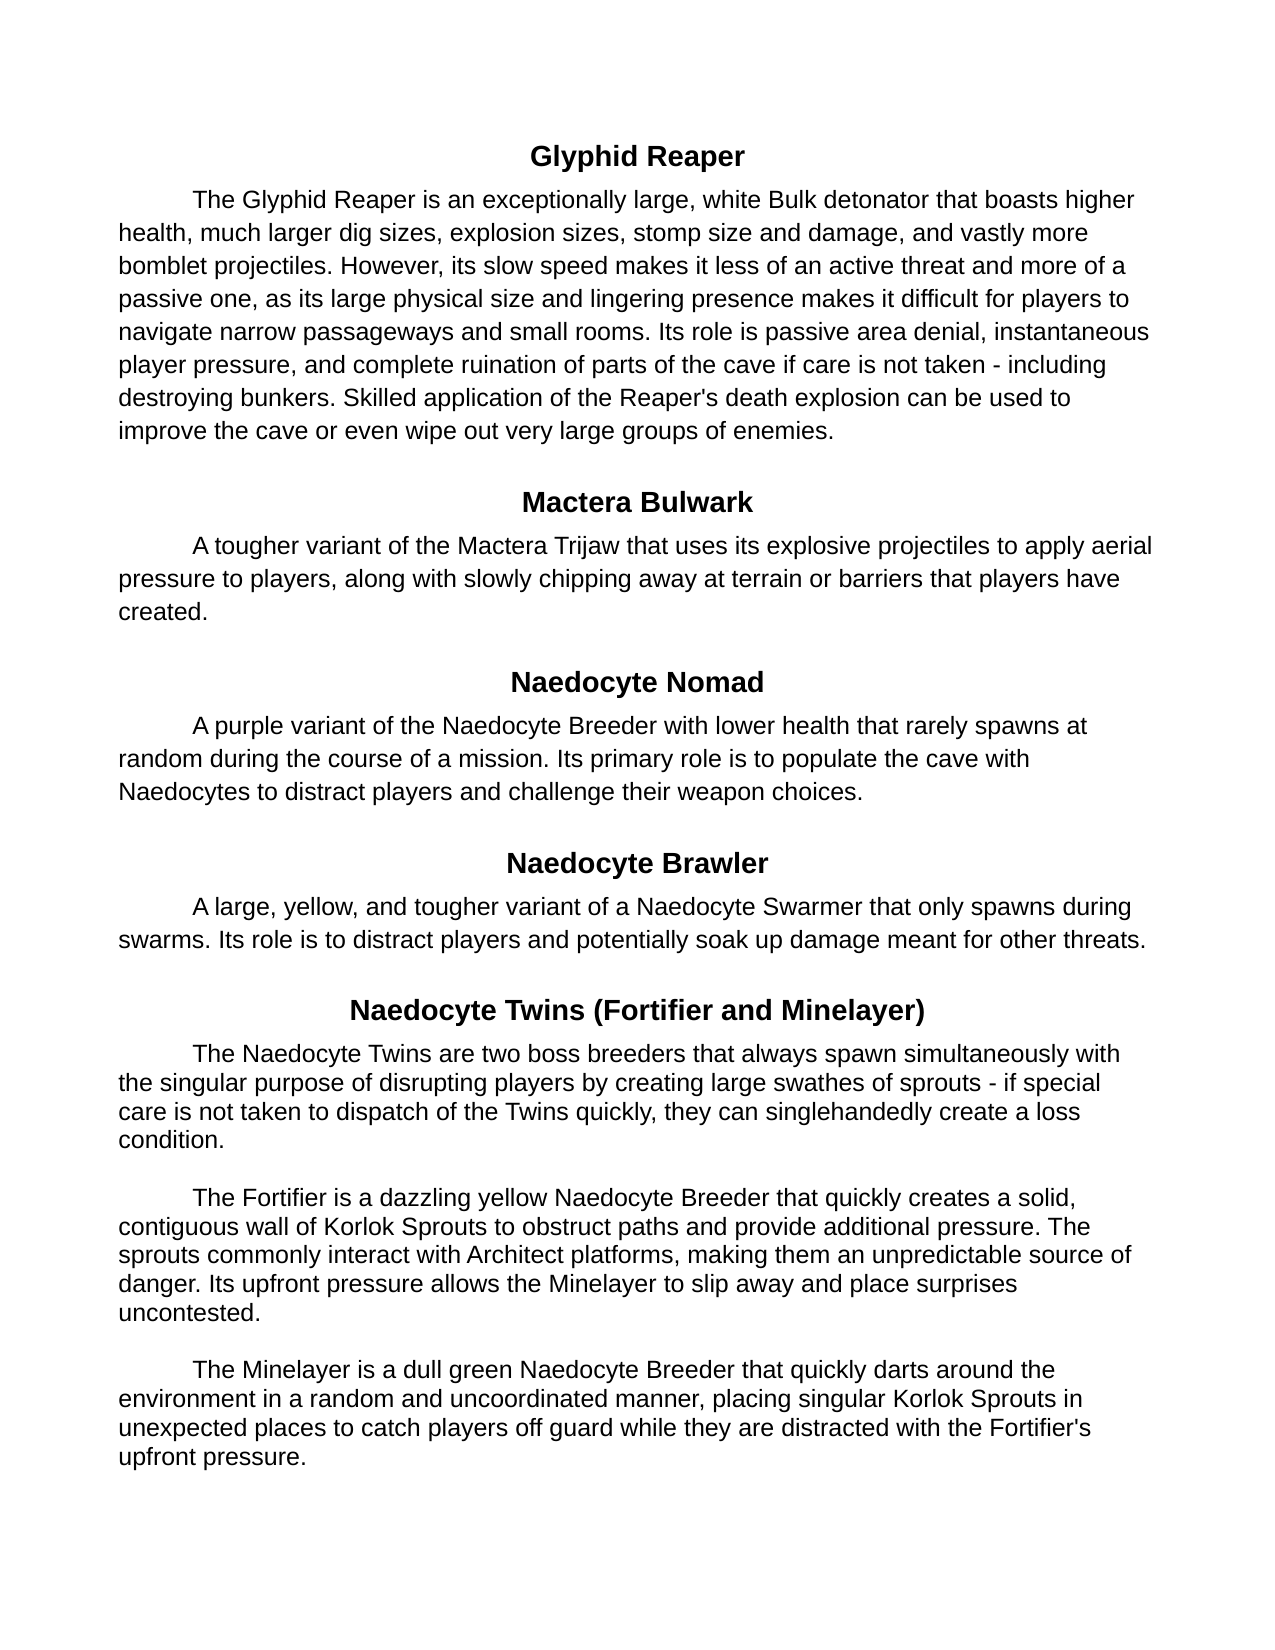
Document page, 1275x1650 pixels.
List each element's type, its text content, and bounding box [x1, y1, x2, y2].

subtitle Mactera Bulwark [118, 484, 1157, 518]
text The Naedocyte Twins are two boss breeders that always spawn simultaneously with the singular purpose of disrupting players by creating large swathes of sprouts - if special care is not taken to dispatch of the Twins quickly, they can singlehandedly create a loss condition. [118, 1039, 1157, 1154]
subtitle Glyphid Reaper [118, 139, 1157, 172]
text The Glyphid Reaper is an exceptionally large, white Bulk detonator that boasts higher health, much larger dig sizes, explosion sizes, stomp size and damage, and vastly more bomblet projectiles. However, its slow speed makes it less of an active threat and more of a passive one, as its large physical size and lingering presence makes it difficult for players to navigate narrow passageways and small rooms. Its role is passive area denial, instantaneous player pressure, and complete ruination of parts of the cave if care is not taken - including destroying bunkers. Skilled application of the Reaper's death explosion can be used to improve the cave or even wipe out very large groups of enemies. [118, 185, 1157, 445]
subtitle Naedocyte Nomad [118, 665, 1157, 699]
subtitle Naedocyte Brawler [118, 846, 1157, 879]
subtitle Naedocyte Twins (Fortifier and Minelayer) [118, 993, 1157, 1027]
text A purple variant of the Naedocyte Breeder with lower health that rarely spawns at random during the course of a mission. Its primary role is to populate the cave with Naedocytes to distract players and challenge their weapon choices. [118, 711, 1157, 806]
text The Minelayer is a dull green Naedocyte Breeder that quickly darts around the environment in a random and uncoordinated manner, placing singular Korlok Sprouts in unexpected places to catch players off guard while they are distracted with the Fortifier's upfront pressure. [118, 1355, 1157, 1470]
text A large, yellow, and tougher variant of a Naedocyte Swarmer that only spawns during swarms. Its role is to distract players and potentially soak up damage meant for other threats. [118, 892, 1157, 953]
text The Fortifier is a dazzling yellow Naedocyte Breeder that quickly creates a solid, contiguous wall of Korlok Sprouts to obstruct paths and provide additional pressure. The sprouts commonly interact with Architect platforms, making them an unpredictable source of danger. Its upfront pressure allows the Minelayer to slip away and place surprises uncontested. [118, 1183, 1157, 1327]
text A tougher variant of the Mactera Trijaw that uses its explosive projectiles to apply aerial pressure to players, along with slowly chipping away at terrain or barriers that players have created. [118, 531, 1157, 625]
